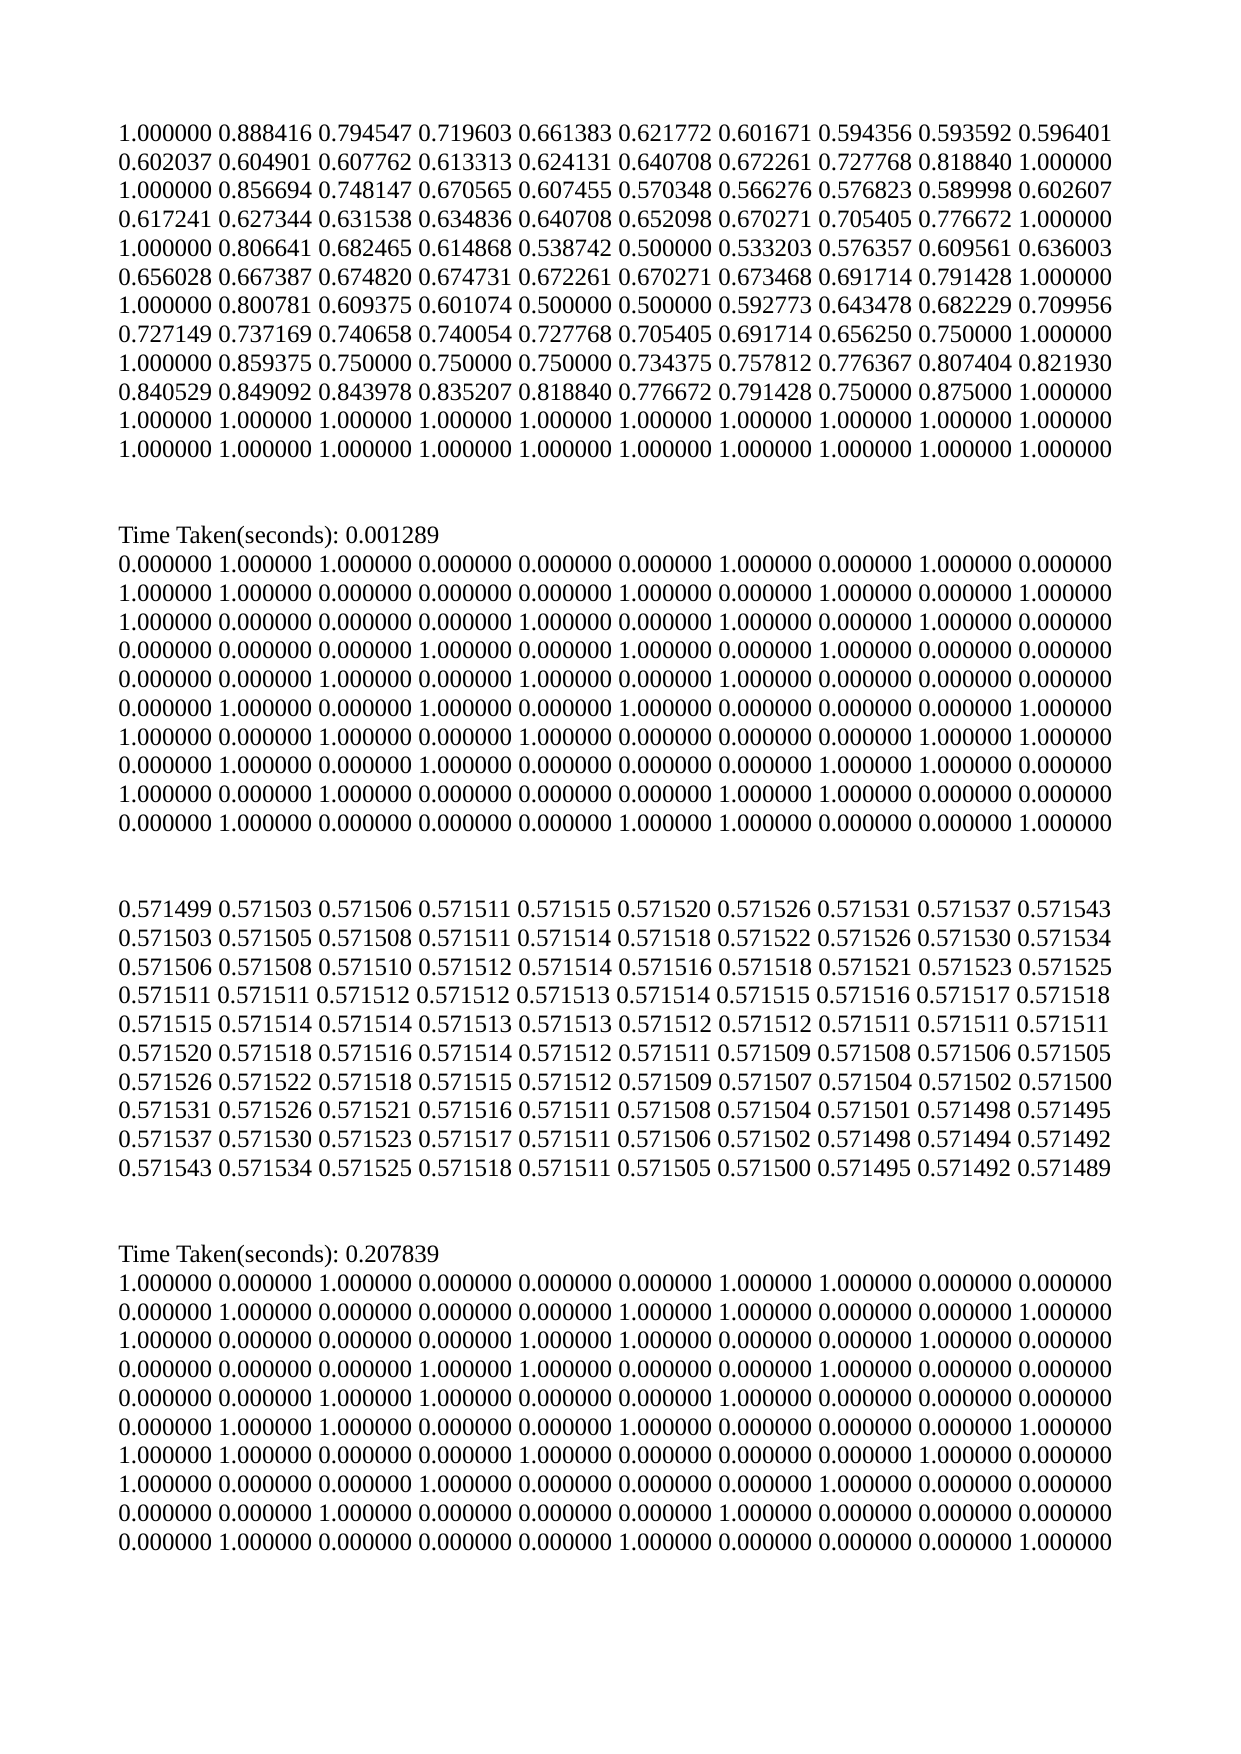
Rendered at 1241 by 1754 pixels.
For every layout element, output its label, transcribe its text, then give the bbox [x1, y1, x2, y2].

text 0.571499 0.571503 0.571506 0.571511 0.571515 0.571520 0.571526 0.571531 0.571537 0.571543 [118, 894, 1122, 923]
text 0.000000 1.000000 1.000000 0.000000 0.000000 0.000000 1.000000 0.000000 1.000000 0.000000 [118, 549, 1122, 578]
text 0.000000 1.000000 0.000000 1.000000 0.000000 0.000000 0.000000 1.000000 1.000000 0.000000 [118, 751, 1122, 779]
text 0.571506 0.571508 0.571510 0.571512 0.571514 0.571516 0.571518 0.571521 0.571523 0.571525 [118, 952, 1122, 981]
text 0.000000 0.000000 1.000000 0.000000 0.000000 0.000000 1.000000 0.000000 0.000000 0.000000 [118, 1498, 1122, 1527]
text 0.571526 0.571522 0.571518 0.571515 0.571512 0.571509 0.571507 0.571504 0.571502 0.571500 [118, 1067, 1122, 1096]
text Time Taken(seconds): 0.001289 [118, 521, 1122, 549]
text 0.000000 1.000000 0.000000 1.000000 0.000000 1.000000 0.000000 0.000000 0.000000 1.000000 [118, 693, 1122, 722]
text 1.000000 1.000000 0.000000 0.000000 0.000000 1.000000 0.000000 1.000000 0.000000 1.000000 [118, 578, 1122, 607]
text 0.000000 1.000000 1.000000 0.000000 0.000000 1.000000 0.000000 0.000000 0.000000 1.000000 [118, 1412, 1122, 1441]
text 1.000000 0.000000 0.000000 0.000000 1.000000 0.000000 1.000000 0.000000 1.000000 0.000000 [118, 607, 1122, 636]
text 1.000000 0.888416 0.794547 0.719603 0.661383 0.621772 0.601671 0.594356 0.593592 0.596401 0.602037 0.604901 0.607762 0.613313 0.624131 0.640708 0.672261 0.727768 0.818840 1.000000 [118, 118, 1122, 176]
text 1.000000 1.000000 0.000000 0.000000 1.000000 0.000000 0.000000 0.000000 1.000000 0.000000 [118, 1441, 1122, 1469]
text 0.000000 0.000000 0.000000 1.000000 0.000000 1.000000 0.000000 1.000000 0.000000 0.000000 [118, 636, 1122, 664]
text 1.000000 0.000000 1.000000 0.000000 0.000000 0.000000 1.000000 1.000000 0.000000 0.000000 [118, 1268, 1122, 1297]
text 1.000000 0.859375 0.750000 0.750000 0.750000 0.734375 0.757812 0.776367 0.807404 0.821930 0.840529 0.849092 0.843978 0.835207 0.818840 0.776672 0.791428 0.750000 0.875000 1.000000 [118, 348, 1122, 406]
text 0.571511 0.571511 0.571512 0.571512 0.571513 0.571514 0.571515 0.571516 0.571517 0.571518 [118, 981, 1122, 1009]
text 1.000000 0.800781 0.609375 0.601074 0.500000 0.500000 0.592773 0.643478 0.682229 0.709956 0.727149 0.737169 0.740658 0.740054 0.727768 0.705405 0.691714 0.656250 0.750000 1.000000 [118, 291, 1122, 348]
text 0.000000 0.000000 0.000000 1.000000 1.000000 0.000000 0.000000 1.000000 0.000000 0.000000 [118, 1354, 1122, 1383]
text 0.571520 0.571518 0.571516 0.571514 0.571512 0.571511 0.571509 0.571508 0.571506 0.571505 [118, 1038, 1122, 1067]
text 1.000000 0.000000 1.000000 0.000000 0.000000 0.000000 1.000000 1.000000 0.000000 0.000000 [118, 779, 1122, 808]
text 1.000000 0.000000 0.000000 0.000000 1.000000 1.000000 0.000000 0.000000 1.000000 0.000000 [118, 1326, 1122, 1354]
text 0.000000 1.000000 0.000000 0.000000 0.000000 1.000000 0.000000 0.000000 0.000000 1.000000 [118, 1527, 1122, 1556]
text 1.000000 0.806641 0.682465 0.614868 0.538742 0.500000 0.533203 0.576357 0.609561 0.636003 0.656028 0.667387 0.674820 0.674731 0.672261 0.670271 0.673468 0.691714 0.791428 1.000000 [118, 233, 1122, 291]
text 0.571543 0.571534 0.571525 0.571518 0.571511 0.571505 0.571500 0.571495 0.571492 0.571489 [118, 1153, 1122, 1182]
text 0.571537 0.571530 0.571523 0.571517 0.571511 0.571506 0.571502 0.571498 0.571494 0.571492 [118, 1124, 1122, 1153]
text 0.571515 0.571514 0.571514 0.571513 0.571513 0.571512 0.571512 0.571511 0.571511 0.571511 [118, 1009, 1122, 1038]
text 0.000000 0.000000 1.000000 0.000000 1.000000 0.000000 1.000000 0.000000 0.000000 0.000000 [118, 664, 1122, 693]
text 1.000000 0.856694 0.748147 0.670565 0.607455 0.570348 0.566276 0.576823 0.589998 0.602607 0.617241 0.627344 0.631538 0.634836 0.640708 0.652098 0.670271 0.705405 0.776672 1.000000 [118, 176, 1122, 233]
text 1.000000 0.000000 0.000000 1.000000 0.000000 0.000000 0.000000 1.000000 0.000000 0.000000 [118, 1469, 1122, 1498]
text 0.000000 1.000000 0.000000 0.000000 0.000000 1.000000 1.000000 0.000000 0.000000 1.000000 [118, 808, 1122, 837]
text 0.000000 1.000000 0.000000 0.000000 0.000000 1.000000 1.000000 0.000000 0.000000 1.000000 [118, 1297, 1122, 1326]
text Time Taken(seconds): 0.207839 [118, 1239, 1122, 1268]
text 0.571531 0.571526 0.571521 0.571516 0.571511 0.571508 0.571504 0.571501 0.571498 0.571495 [118, 1096, 1122, 1124]
text 1.000000 0.000000 1.000000 0.000000 1.000000 0.000000 0.000000 0.000000 1.000000 1.000000 [118, 722, 1122, 751]
text 0.571503 0.571505 0.571508 0.571511 0.571514 0.571518 0.571522 0.571526 0.571530 0.571534 [118, 923, 1122, 952]
text 1.000000 1.000000 1.000000 1.000000 1.000000 1.000000 1.000000 1.000000 1.000000 1.000000 1.000000 1.000000 1.000000 1.000000 1.000000 1.000000 1.000000 1.000000 1.000000 1.000000 [118, 406, 1122, 463]
text 0.000000 0.000000 1.000000 1.000000 0.000000 0.000000 1.000000 0.000000 0.000000 0.000000 [118, 1383, 1122, 1412]
